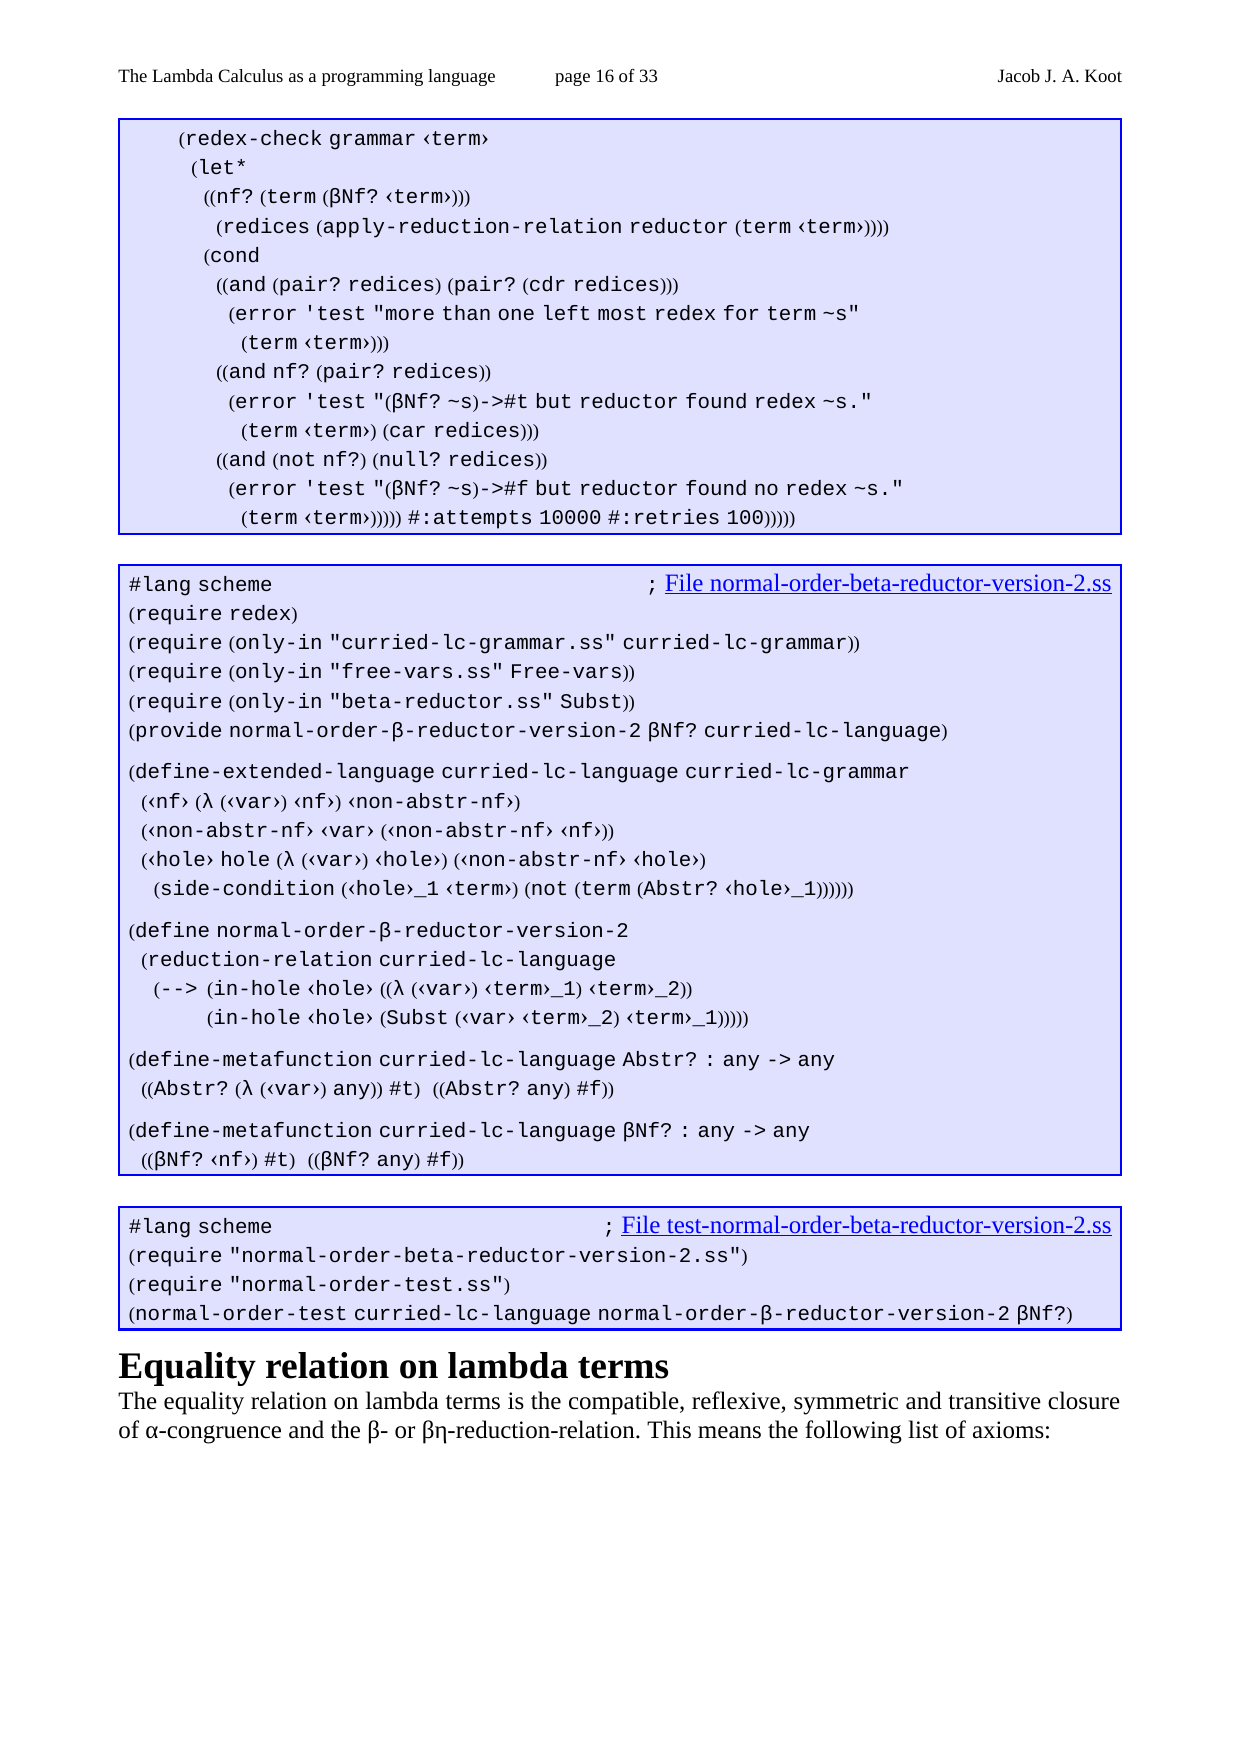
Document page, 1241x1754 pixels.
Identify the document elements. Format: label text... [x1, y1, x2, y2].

text (require (only-in "beta-reductor.ss" Subst)) [120, 681, 1120, 710]
text (redex-check grammar ‹term› [120, 120, 1120, 147]
text ((nf? (term (βNf? ‹term›))) [120, 176, 1120, 206]
text (term ‹term›) (car redices))) [120, 410, 1120, 439]
text (cond [120, 235, 1120, 264]
text ((and nf? (pair? redices)) [120, 351, 1120, 381]
text (require (only-in "curried-lc-grammar.ss" curried-lc-grammar)) [120, 622, 1120, 651]
text (define normal-order-β-reductor-version-2 [120, 910, 1120, 939]
text ((and (pair? redices) (pair? (cdr redices))) [120, 264, 1120, 293]
text (redices (apply-reduction-relation reductor (term ‹term›)))) [120, 206, 1120, 235]
text ((and (not nf?) (null? redices)) [120, 439, 1120, 468]
text (error 'test "(βNf? ~s)->#t but reductor found redex ~s." [120, 381, 1120, 410]
text (reduction-relation curried-lc-language [120, 939, 1120, 968]
text (define-metafunction curried-lc-language βNf? : any -> any [120, 1110, 1120, 1139]
text (require "normal-order-beta-reductor-version-2.ss") [120, 1235, 1120, 1264]
text (term ‹term›))))) #:attempts 10000 #:retries 100))))) [120, 497, 1120, 533]
text (side-condition (‹hole›_1 ‹term›) (not (term (Abstr? ‹hole›_1)))))) [120, 868, 1120, 901]
text (provide normal-order-β-reductor-version-2 βNf? curried-lc-language) [120, 710, 1120, 743]
text (error 'test "(βNf? ~s)->#f but reductor found no redex ~s." [120, 468, 1120, 497]
text (in-hole ‹hole› (Subst (‹var› ‹term›_2) ‹term›_1))))) [120, 997, 1120, 1031]
text (error 'test "more than one left most redex for term ~s" [120, 293, 1120, 322]
text (‹nf› (λ (‹var›) ‹nf›) ‹non-abstr-nf›) [120, 781, 1120, 810]
text (‹hole› hole (λ (‹var›) ‹hole›) (‹non-abstr-nf› ‹hole›) [120, 839, 1120, 868]
text (--> (in-hole ‹hole› ((λ (‹var›) ‹term›_1) ‹term›_2)) [120, 968, 1120, 997]
text (normal-order-test curried-lc-language normal-order-β-reductor-version-2 βNf?) [120, 1293, 1120, 1328]
text (‹non-abstr-nf› ‹var› (‹non-abstr-nf› ‹nf›)) [120, 810, 1120, 839]
text #lang scheme ; File normal-order-beta-reductor-version-2.ss [120, 566, 1120, 593]
text #lang scheme ; File test-normal-order-beta-reductor-version-2.ss [120, 1208, 1120, 1235]
text (term ‹term›))) [120, 322, 1120, 351]
text The equality relation on lambda terms is the compatible, reflexive, symmetric and transitive closure of α-congruence and the β- or βη-reduction-relation. This means the following list of axioms: [118, 1386, 1122, 1444]
text (define-metafunction curried-lc-language Abstr? : any -> any [120, 1039, 1120, 1068]
text (require "normal-order-test.ss") [120, 1264, 1120, 1293]
text ((Abstr? (λ (‹var›) any)) #t) ((Abstr? any) #f)) [120, 1068, 1120, 1101]
text (require (only-in "free-vars.ss" Free-vars)) [120, 651, 1120, 681]
text (require redex) [120, 593, 1120, 622]
subtitle Equality relation on lambda terms [118, 1343, 1122, 1386]
text (let* [120, 147, 1120, 176]
text (define-extended-language curried-lc-language curried-lc-grammar [120, 751, 1120, 781]
text ((βNf? ‹nf›) #t) ((βNf? any) #f)) [120, 1139, 1120, 1174]
